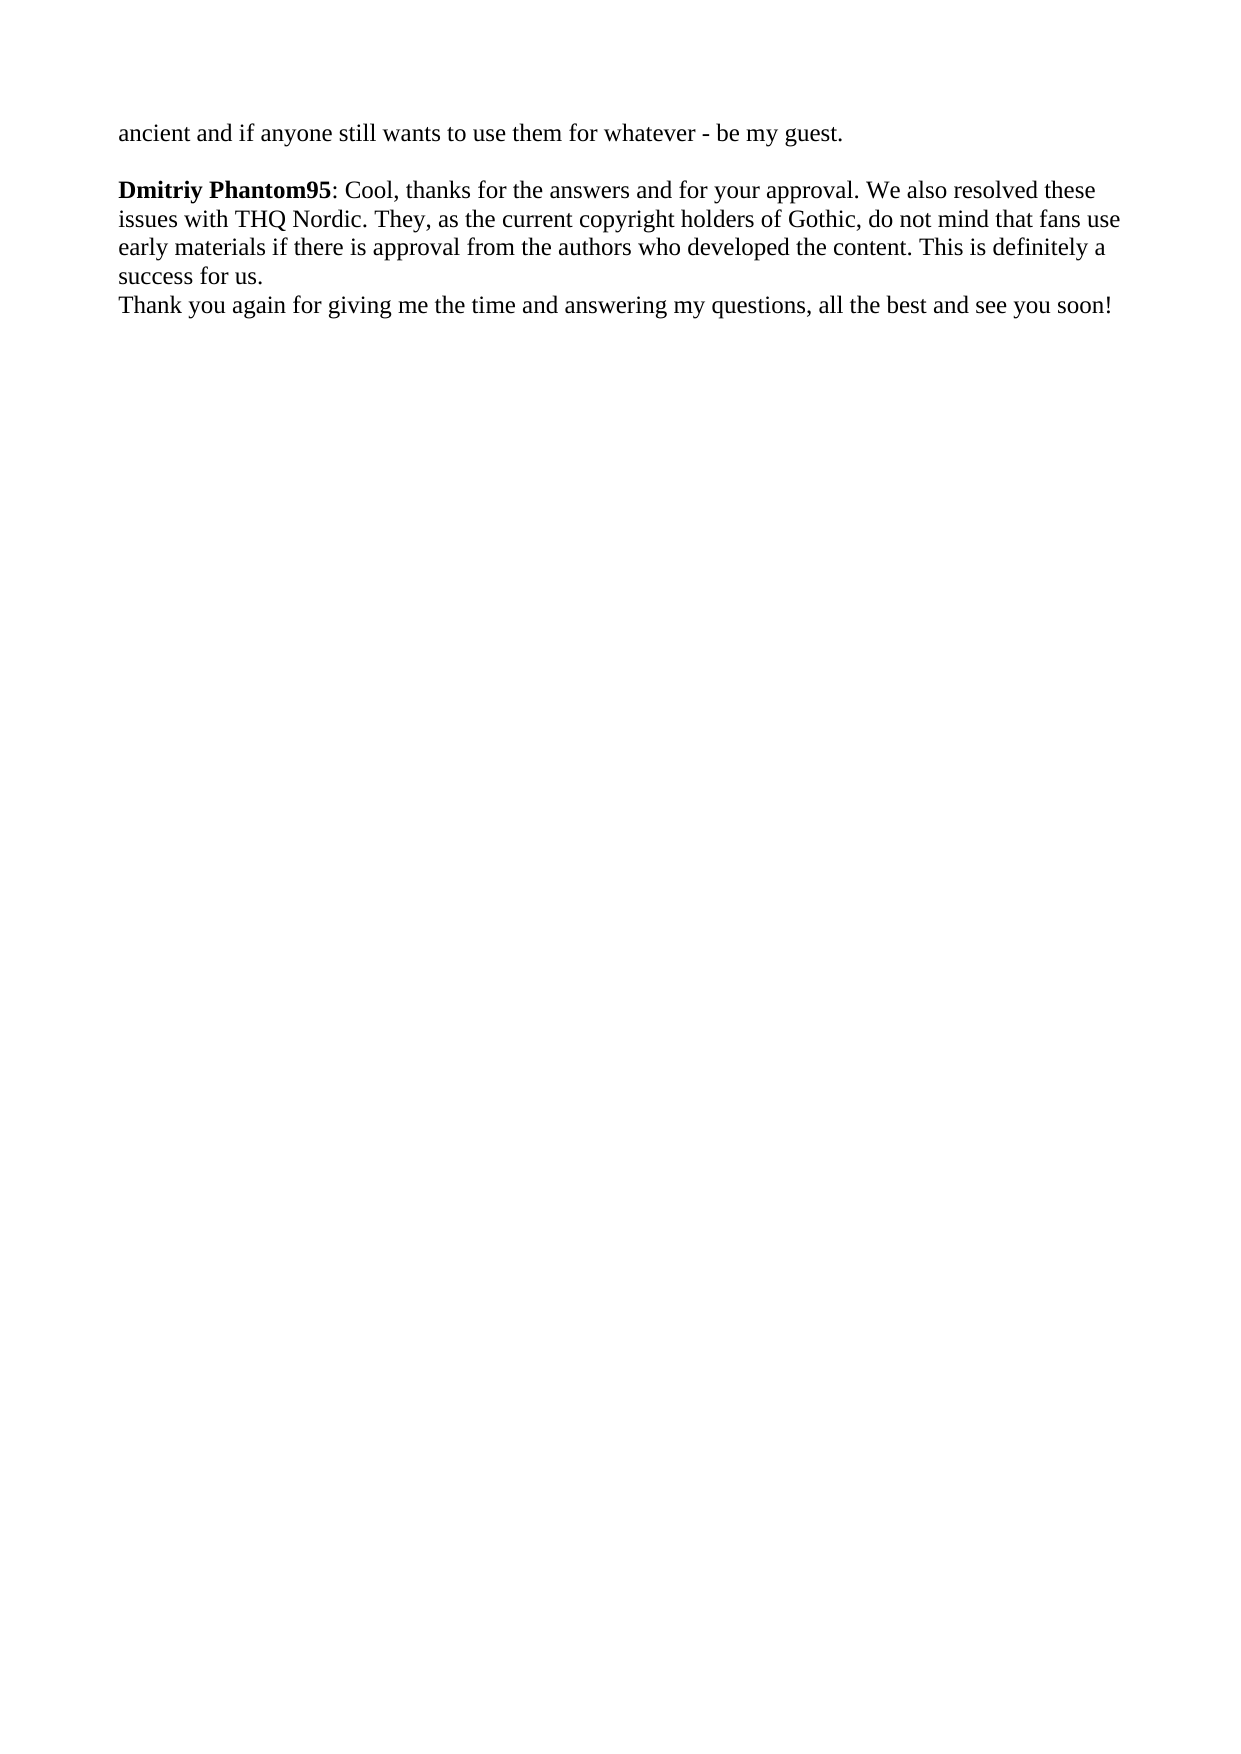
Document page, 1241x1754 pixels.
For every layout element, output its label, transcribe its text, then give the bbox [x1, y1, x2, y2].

text Thank you again for giving me the time and answering my questions, all the best and see you soon! [118, 290, 1122, 319]
text ancient and if anyone still wants to use them for whatever - be my guest. [118, 118, 1122, 147]
text Dmitriy Phantom95: Cool, thanks for the answers and for your approval. We also resolved these issues with THQ Nordic. They, as the current copyright holders of Gothic, do not mind that fans use early materials if there is approval from the authors who developed the content. This is definitely a success for us. [118, 175, 1122, 290]
